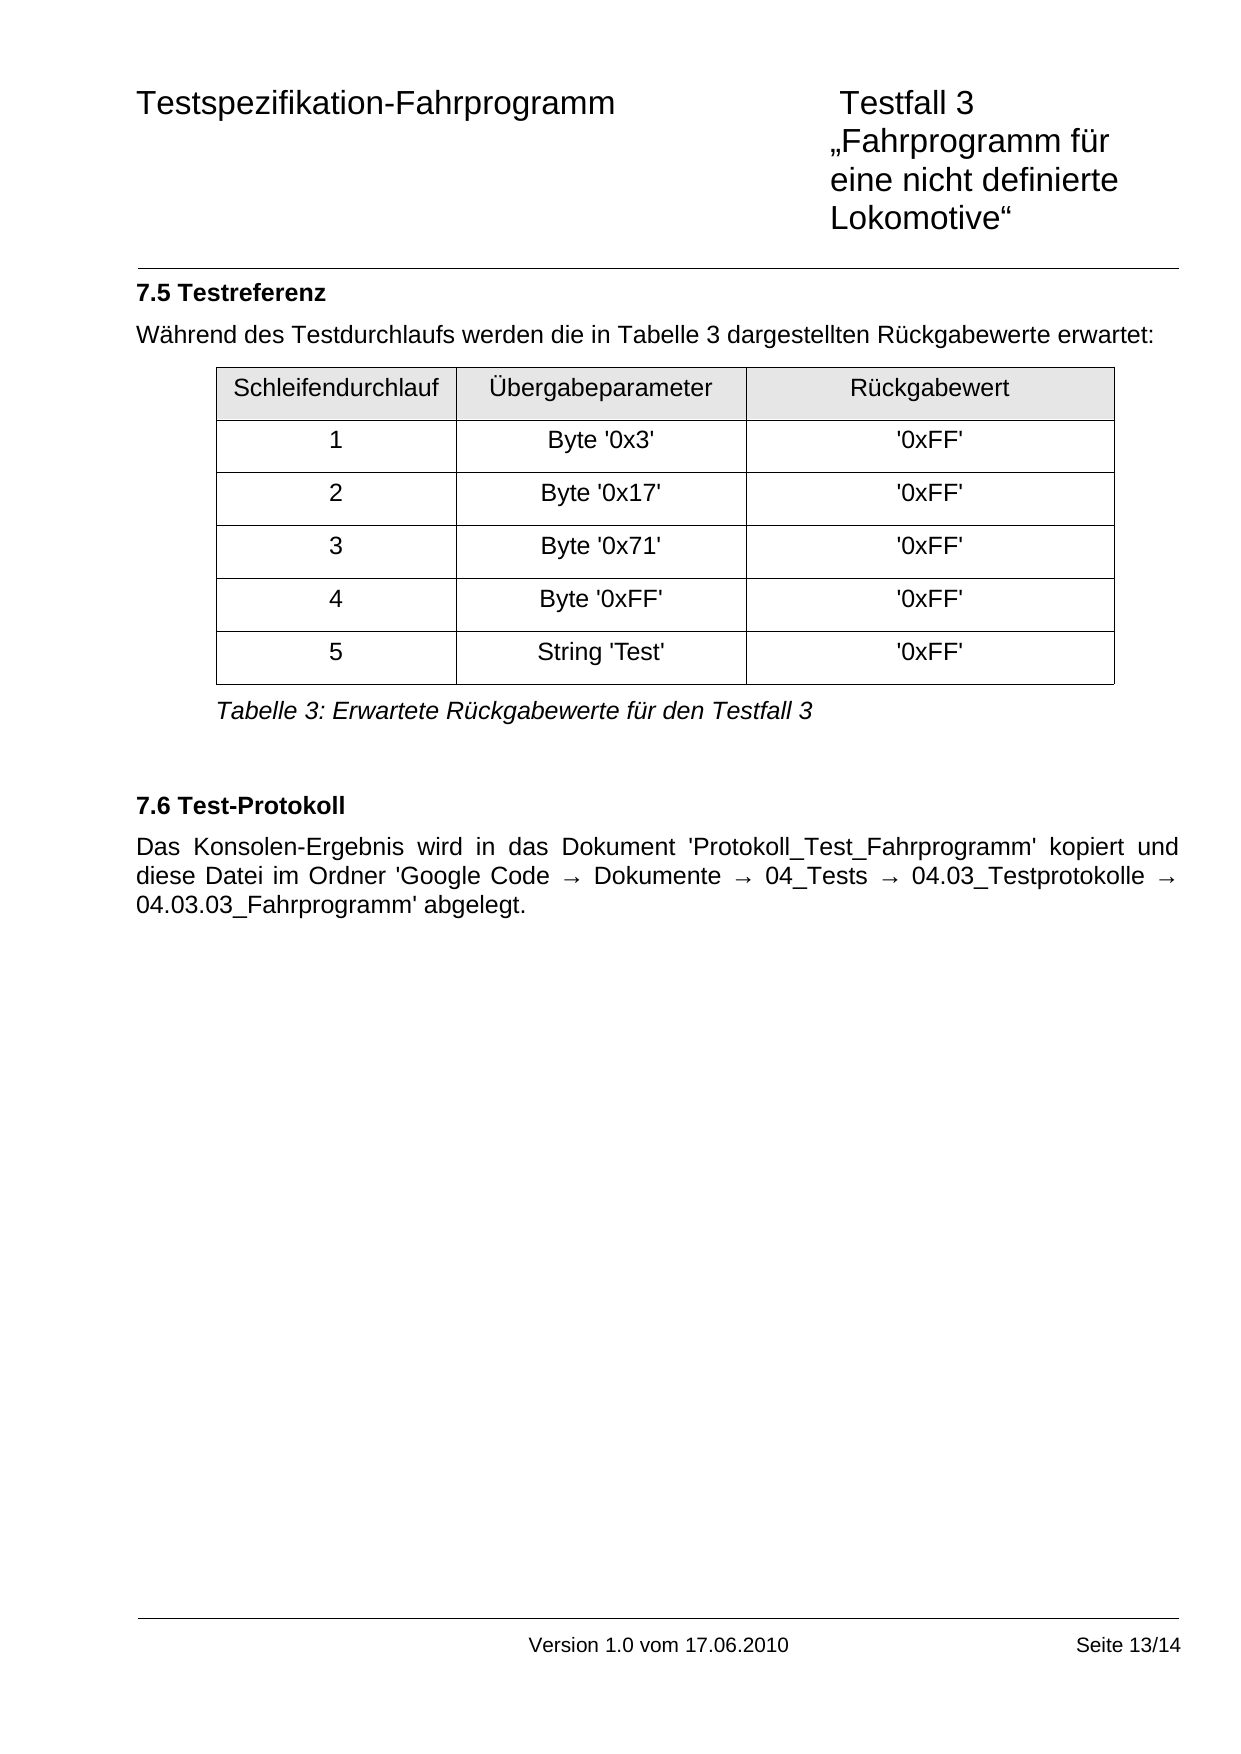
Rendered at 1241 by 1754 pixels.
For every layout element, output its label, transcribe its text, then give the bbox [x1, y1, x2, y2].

table_cell '0xFF' [747, 526, 1114, 578]
table_cell '0xFF' [747, 473, 1114, 525]
table_cell String 'Test' [457, 632, 746, 683]
table_cell Byte '0xFF' [457, 579, 746, 631]
table_cell 2 [217, 473, 456, 525]
table_cell 4 [217, 579, 456, 631]
subtitle Testreferenz [136, 289, 1181, 307]
table_header Schleifendurchlauf [217, 368, 456, 419]
table_cell 5 [217, 632, 456, 683]
text Während des Testdurchlaufs werden die in Tabelle 3 dargestellten Rückgabewerte erwartet: [136, 319, 1181, 348]
table_cell 1 [217, 421, 456, 472]
table_cell 3 [217, 526, 456, 578]
table_header Übergabeparameter [457, 368, 746, 419]
text Tabelle 3: Erwartete Rückgabewerte für den Testfall 3 [215, 696, 1181, 725]
table_header Rückgabewert [747, 368, 1114, 419]
subtitle Test-Protokoll [136, 791, 1181, 820]
table_cell Byte '0x3' [457, 421, 746, 472]
table_cell '0xFF' [747, 421, 1114, 472]
table_cell '0xFF' [747, 632, 1114, 683]
table_cell '0xFF' [747, 579, 1114, 631]
table_cell Byte '0x71' [457, 526, 746, 578]
table_cell Byte '0x17' [457, 473, 746, 525]
text Das Konsolen-Ergebnis wird in das Dokument 'Protokoll_Test_Fahrprogramm' kopiert und diese Datei im Ordner 'Google Code → Dokumente → 04_Tests → 04.03_Testprotokolle → 04.03.03_Fahrprogramm' abgelegt. [136, 832, 1181, 919]
